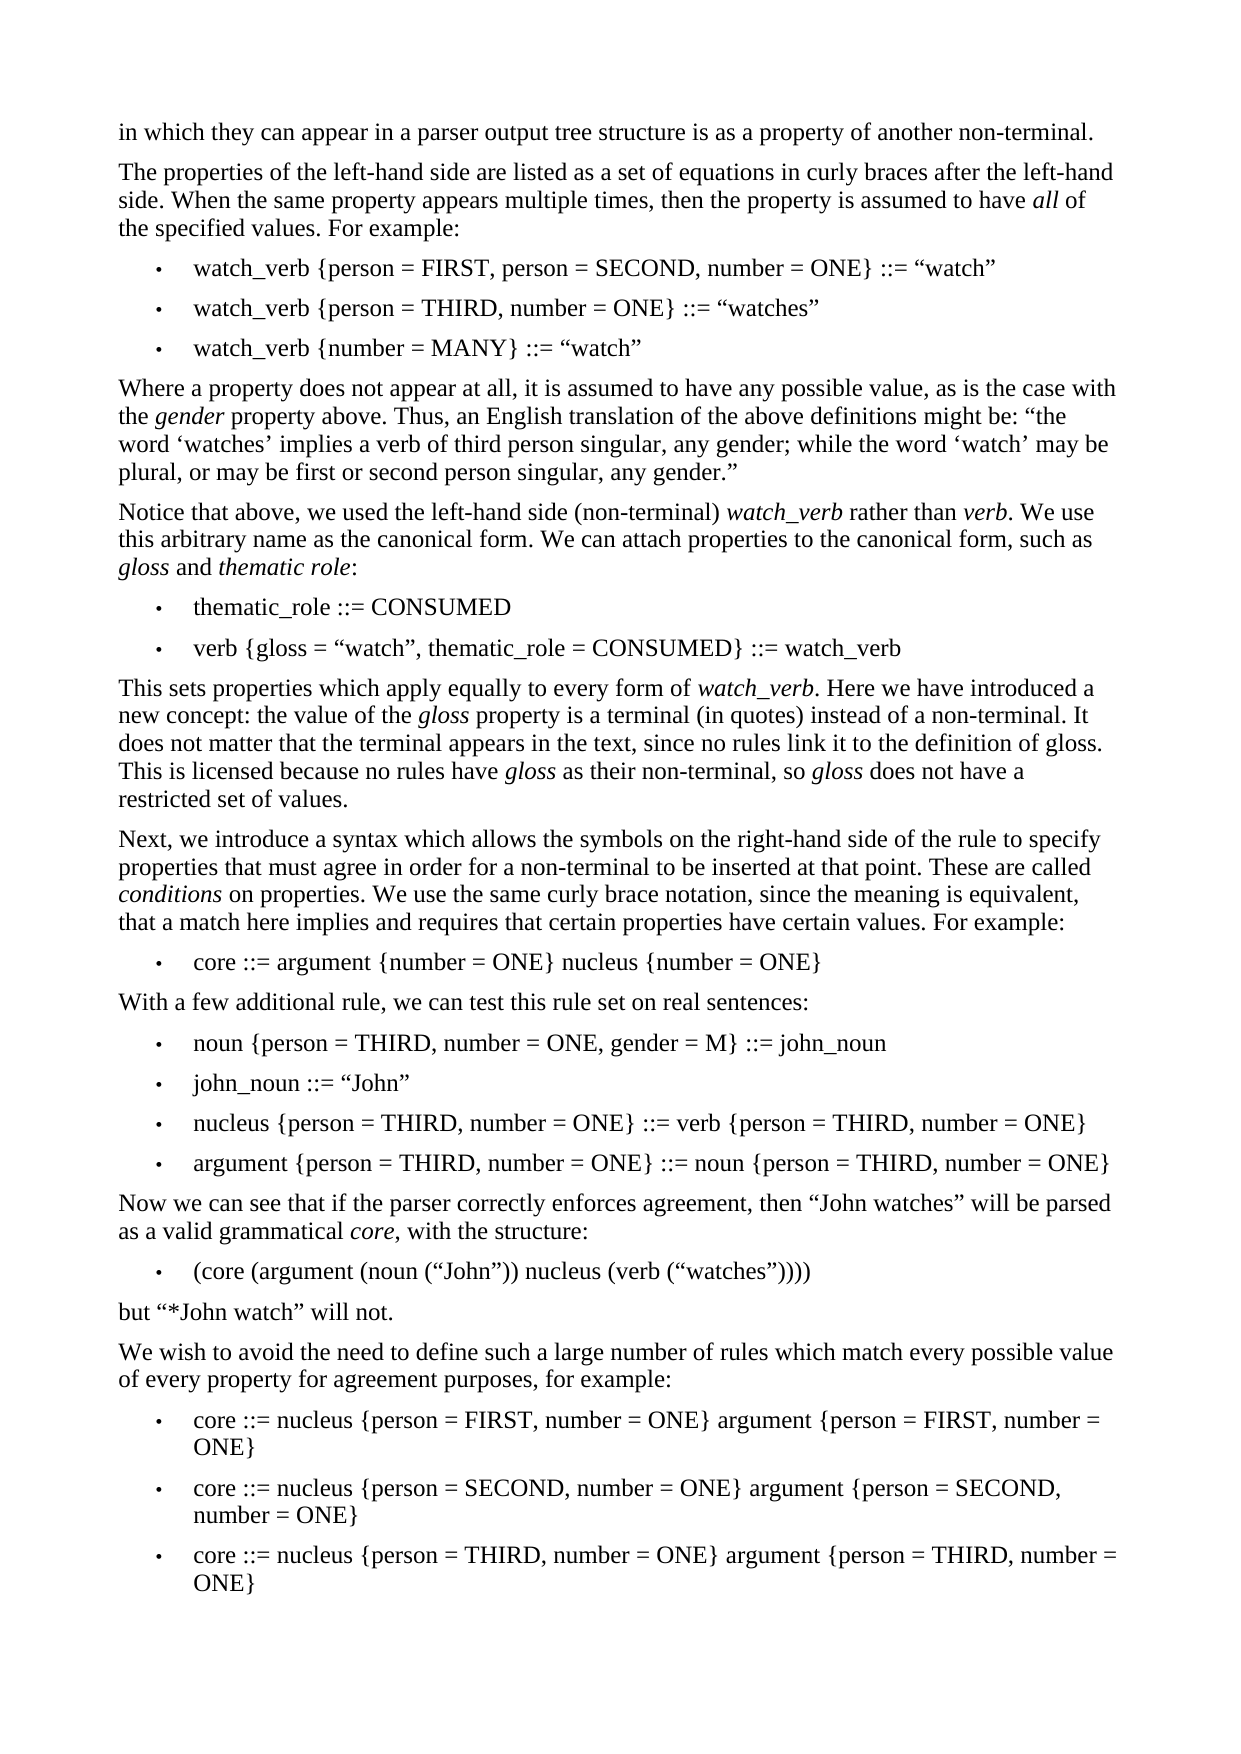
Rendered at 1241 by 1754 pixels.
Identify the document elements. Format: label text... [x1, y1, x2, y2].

list thematic_role ::= CONSUMED [156, 593, 1122, 621]
text Notice that above, we used the left-hand side (non-terminal) watch_verb rather than verb. We use this arbitrary name as the canonical form. We can attach properties to the canonical form, such as gloss and thematic role: [118, 498, 1122, 581]
list noun {person = THIRD, number = ONE, gender = M} ::= john_noun [156, 1029, 1122, 1056]
list watch_verb {person = FIRST, person = SECOND, number = ONE} ::= “watch” [156, 254, 1122, 282]
list core ::= nucleus {person = FIRST, number = ONE} argument {person = FIRST, number = ONE} [156, 1406, 1122, 1461]
text With a few additional rule, we can test this rule set on real sentences: [118, 988, 1122, 1016]
text Now we can see that if the parser correctly enforces agreement, then “John watches” will be parsed as a valid grammatical core, with the structure: [118, 1189, 1122, 1245]
text Next, we introduce a syntax which allows the symbols on the right-hand side of the rule to specify properties that must agree in order for a non-terminal to be inserted at that point. These are called conditions on properties. We use the same curly brace notation, since the meaning is equivalent, that a match here implies and requires that certain properties have certain values. For example: [118, 825, 1122, 936]
list verb {gloss = “watch”, thematic_role = CONSUMED} ::= watch_verb [156, 634, 1122, 661]
text but “*John watch” will not. [118, 1298, 1122, 1325]
text This sets properties which apply equally to every form of watch_verb. Here we have introduced a new concept: the value of the gloss property is a terminal (in quotes) instead of a non-terminal. It does not matter that the terminal appears in the text, since no rules link it to the definition of gloss. This is licensed because no rules have gloss as their non-terminal, so gloss does not have a restricted set of values. [118, 674, 1122, 812]
list argument {person = THIRD, number = ONE} ::= noun {person = THIRD, number = ONE} [156, 1149, 1122, 1177]
text We wish to avoid the need to define such a large number of rules which match every possible value of every property for agreement purposes, for example: [118, 1338, 1122, 1393]
list nucleus {person = THIRD, number = ONE} ::= verb {person = THIRD, number = ONE} [156, 1109, 1122, 1137]
list (core (argument (noun (“John”)) nucleus (verb (“watches”)))) [156, 1257, 1122, 1285]
list john_noun ::= “John” [156, 1069, 1122, 1097]
list core ::= argument {number = ONE} nucleus {number = ONE} [156, 948, 1122, 976]
list core ::= nucleus {person = THIRD, number = ONE} argument {person = THIRD, number = ONE} [156, 1542, 1122, 1597]
list watch_verb {number = MANY} ::= “watch” [156, 334, 1122, 362]
list core ::= nucleus {person = SECOND, number = ONE} argument {person = SECOND, number = ONE} [156, 1474, 1122, 1529]
text in which they can appear in a parser output tree structure is as a property of another non-terminal. [118, 118, 1122, 146]
text The properties of the left-hand side are listed as a set of equations in curly braces after the left-hand side. When the same property appears multiple times, then the property is assumed to have all of the specified values. For example: [118, 158, 1122, 241]
text Where a property does not appear at all, it is assumed to have any possible value, as is the case with the gender property above. Thus, an English translation of the above definitions might be: “the word ‘watches’ implies a verb of third person singular, any gender; while the word ‘watch’ may be plural, or may be first or second person singular, any gender.” [118, 374, 1122, 485]
list watch_verb {person = THIRD, number = ONE} ::= “watches” [156, 294, 1122, 322]
